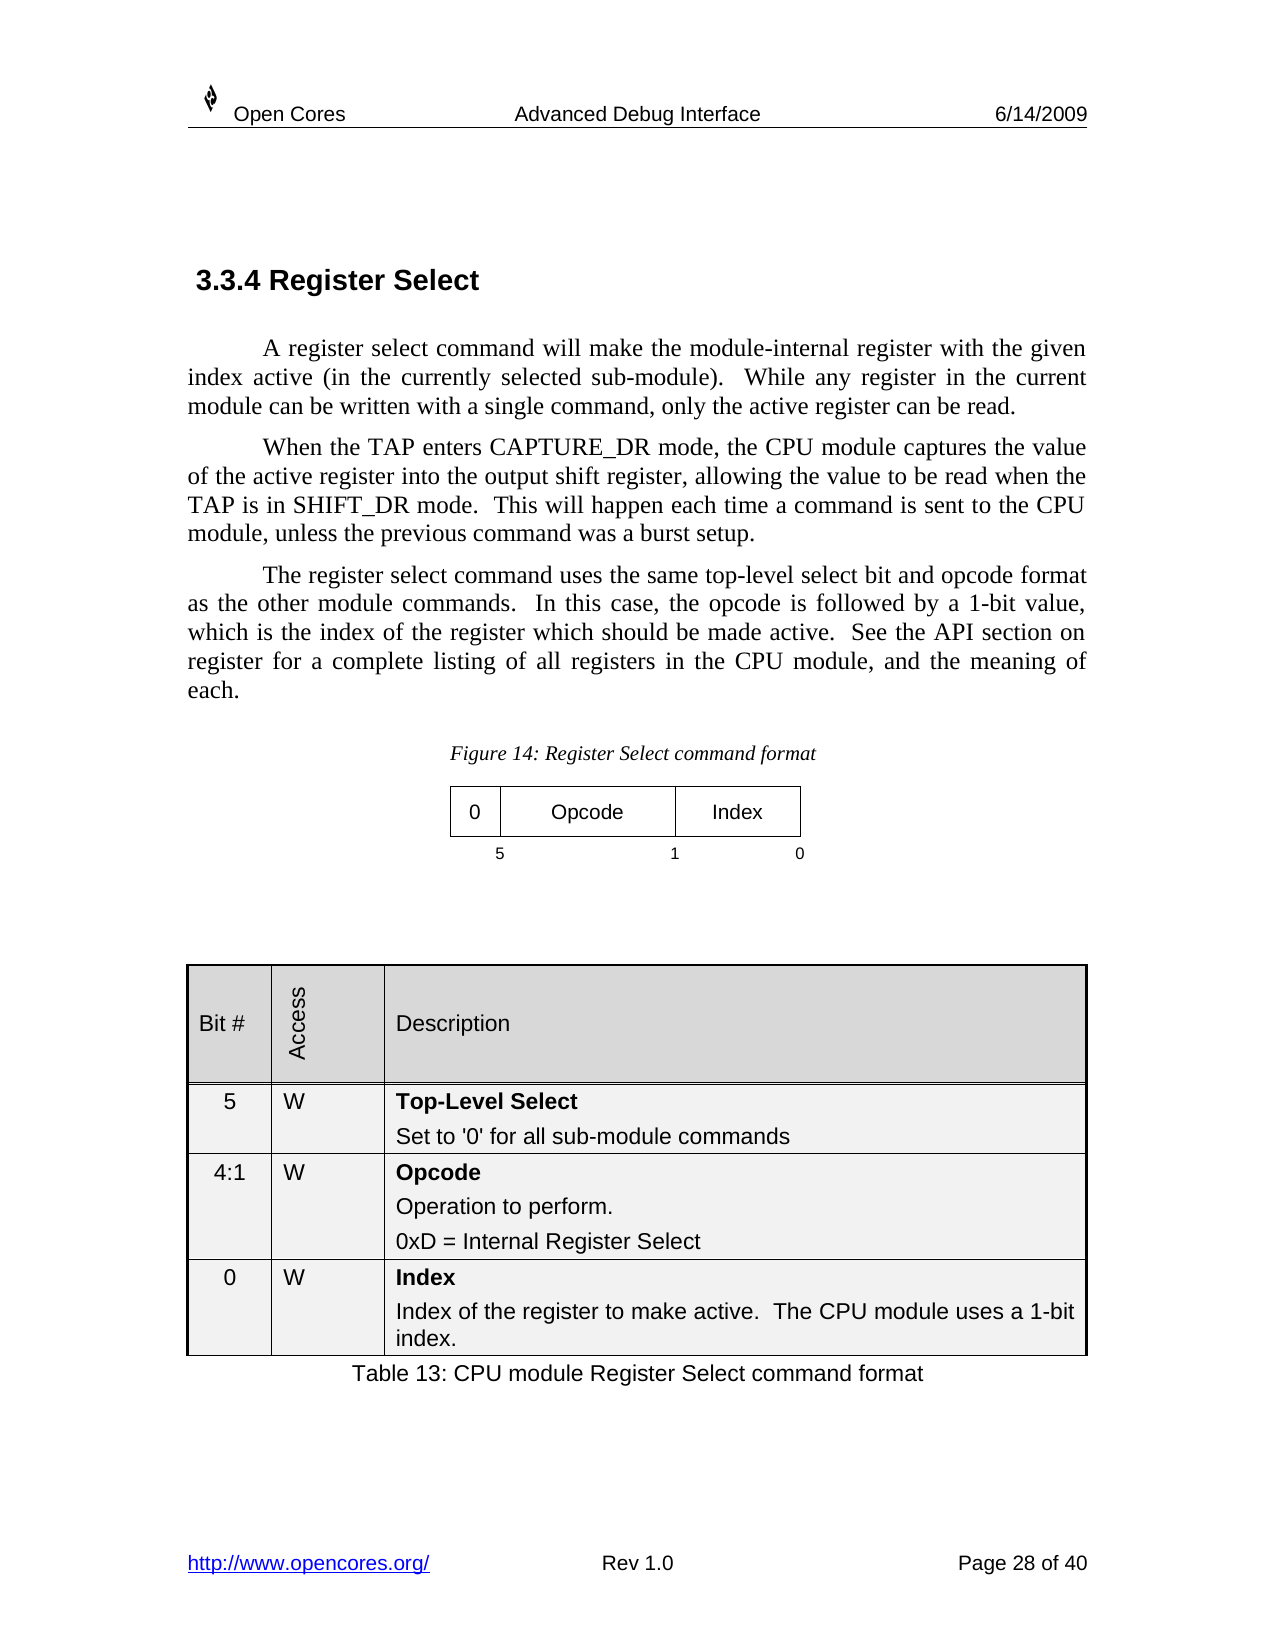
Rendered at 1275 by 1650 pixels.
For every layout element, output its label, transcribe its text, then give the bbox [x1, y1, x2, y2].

table_cell 0 [189, 1260, 271, 1355]
table_cell Index Index of the register to make active. The CPU module uses a 1-bit index. [385, 1260, 1085, 1355]
table_header Description [385, 966, 1085, 1082]
text When the TAP enters CAPTURE_DR mode, the CPU module captures the value of the active register into the output shift register, allowing the value to be read when the TAP is in SHIFT_DR mode. This will happen each time a command is sent to the CPU module, unless the previous command was a burst setup. [187, 432, 1087, 547]
text A register select command will make the module-internal register with the given index active (in the currently selected sub-module). While any register in the current module can be written with a single command, only the active register can be read. [187, 333, 1087, 420]
text Table 13: CPU module Register Select command format [187, 1360, 1087, 1387]
table_header Bit # [189, 966, 271, 1082]
table_cell W [272, 1260, 384, 1355]
table_cell 4:1 [189, 1154, 271, 1258]
table_cell 5 [189, 1085, 271, 1153]
table_cell Opcode Operation to perform. 0xD = Internal Register Select [385, 1154, 1085, 1258]
table_header Access [272, 966, 384, 1082]
table_cell W [272, 1085, 384, 1153]
subtitle Register Select [187, 262, 1087, 296]
table_cell W [272, 1154, 384, 1258]
text Figure 14: Register Select command format [450, 741, 825, 764]
table_cell Top-Level Select Set to '0' for all sub-module commands [385, 1085, 1085, 1153]
text The register select command uses the same top-level select bit and opcode format as the other module commands. In this case, the opcode is followed by a 1-bit value, which is the index of the register which should be made active. See the API section on register for a complete listing of all registers in the CPU module, and the meaning of each. [187, 560, 1087, 703]
